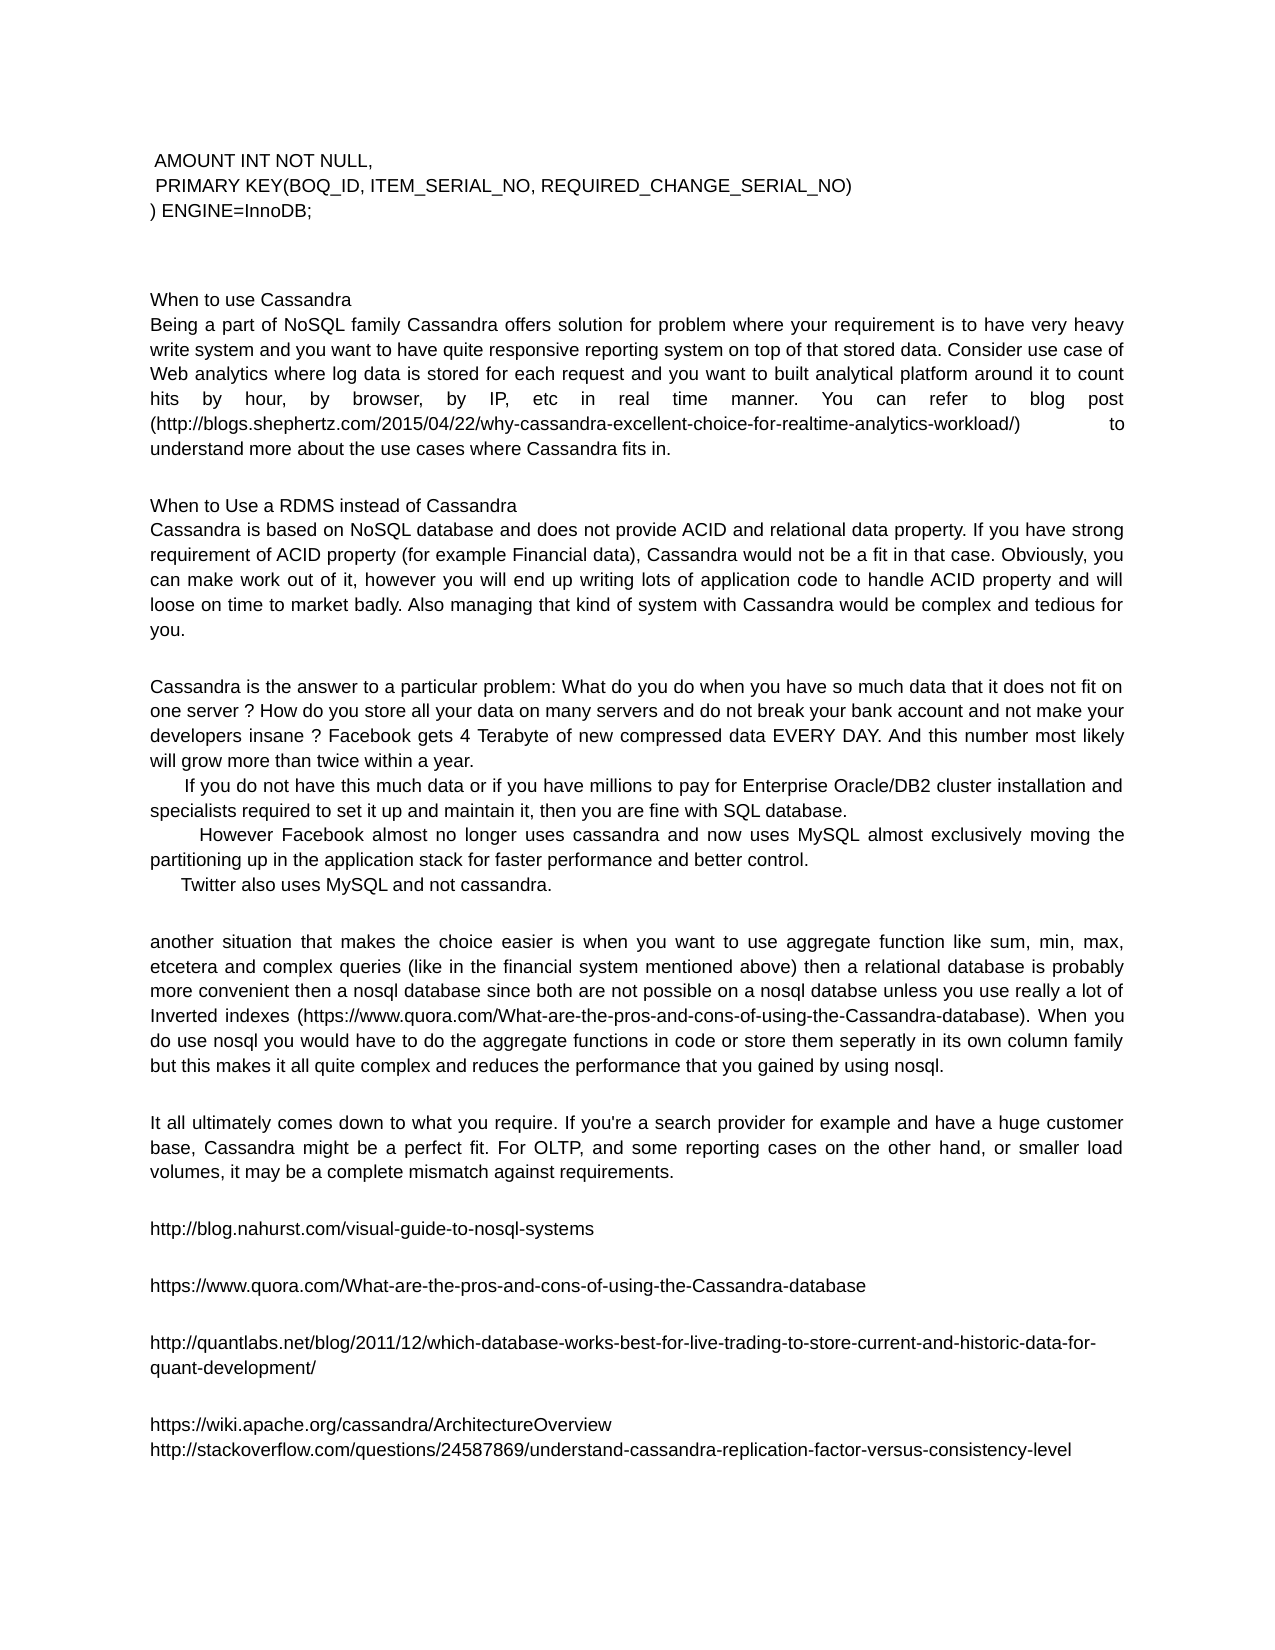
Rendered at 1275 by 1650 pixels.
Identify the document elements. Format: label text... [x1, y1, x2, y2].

list Twitter also uses MySQL and not cassandra. [150, 874, 1125, 895]
list AMOUNT INT NOT NULL, [150, 150, 1125, 172]
list https://wiki.apache.org/cassandra/ArchitectureOverview [150, 1414, 1125, 1436]
list Being a part of NoSQL family Cassandra offers solution for problem where your requirement is to have very heavy write system and you want to have quite responsive reporting system on top of that stored data. Consider use case of Web analytics where log data is stored for each request and you want to built analytical platform around it to count hits by hour, by browser, by IP, etc in real time manner. You can refer to blog post (http://blogs.shephertz.com/2015/04/22/why-cassandra-excellent-choice-for-realtime-analytics-workload/) to understand more about the use cases where Cassandra fits in. [150, 313, 1125, 459]
list https://www.quora.com/What-are-the-pros-and-cons-of-using-the-Cassandra-database [150, 1275, 1125, 1297]
list another situation that makes the choice easier is when you want to use aggregate function like sum, min, max, etcetera and complex queries (like in the financial system mentioned above) then a relational database is probably more convenient then a nosql database since both are not possible on a nosql databse unless you use really a lot of Inverted indexes (https://www.quora.com/What-are-the-pros-and-cons-of-using-the-Cassandra-database). When you do use nosql you would have to do the aggregate functions in code or store them seperatly in its own column family but this makes it all quite complex and reduces the performance that you gained by using nosql. [150, 931, 1125, 1076]
list When to use Cassandra [150, 289, 1125, 310]
list When to Use a RDMS instead of Cassandra [150, 494, 1125, 516]
list It all ultimately comes down to what you require. If you're a search provider for example and have a huge customer base, Cassandra might be a perfect fit. For OLTP, and some reporting cases on the other hand, or smaller load volumes, it may be a complete mismatch against requirements. [150, 1112, 1125, 1183]
list However Facebook almost no longer uses cassandra and now uses MySQL almost exclusively moving the partitioning up in the application stack for faster performance and better control. [150, 824, 1125, 871]
list http://stackoverflow.com/questions/24587869/understand-cassandra-replication-factor-versus-consistency-level [150, 1439, 1125, 1460]
list Cassandra is based on NoSQL database and does not provide ACID and relational data property. If you have strong requirement of ACID property (for example Financial data), Cassandra would not be a fit in that case. Obviously, you can make work out of it, however you will end up writing lots of application code to handle ACID property and will loose on time to market badly. Also managing that kind of system with Cassandra would be complex and tedious for you. [150, 519, 1125, 640]
list If you do not have this much data or if you have millions to pay for Enterprise Oracle/DB2 cluster installation and specialists required to set it up and maintain it, then you are fine with SQL database. [150, 774, 1125, 821]
list http://blog.nahurst.com/visual-guide-to-nosql-systems [150, 1218, 1125, 1240]
list PRIMARY KEY(BOQ_ID, ITEM_SERIAL_NO, REQUIRED_CHANGE_SERIAL_NO) [150, 175, 1125, 196]
list Cassandra is the answer to a particular problem: What do you do when you have so much data that it does not fit on one server ? How do you store all your data on many servers and do not break your bank account and not make your developers insane ? Facebook gets 4 Terabyte of new compressed data EVERY DAY. And this number most likely will grow more than twice within a year. [150, 675, 1125, 771]
list http://quantlabs.net/blog/2011/12/which-database-works-best-for-live-trading-to-store-current-and-historic-data-for-quant-development/ [150, 1332, 1125, 1378]
list ) ENGINE=InnoDB; [150, 199, 1125, 221]
